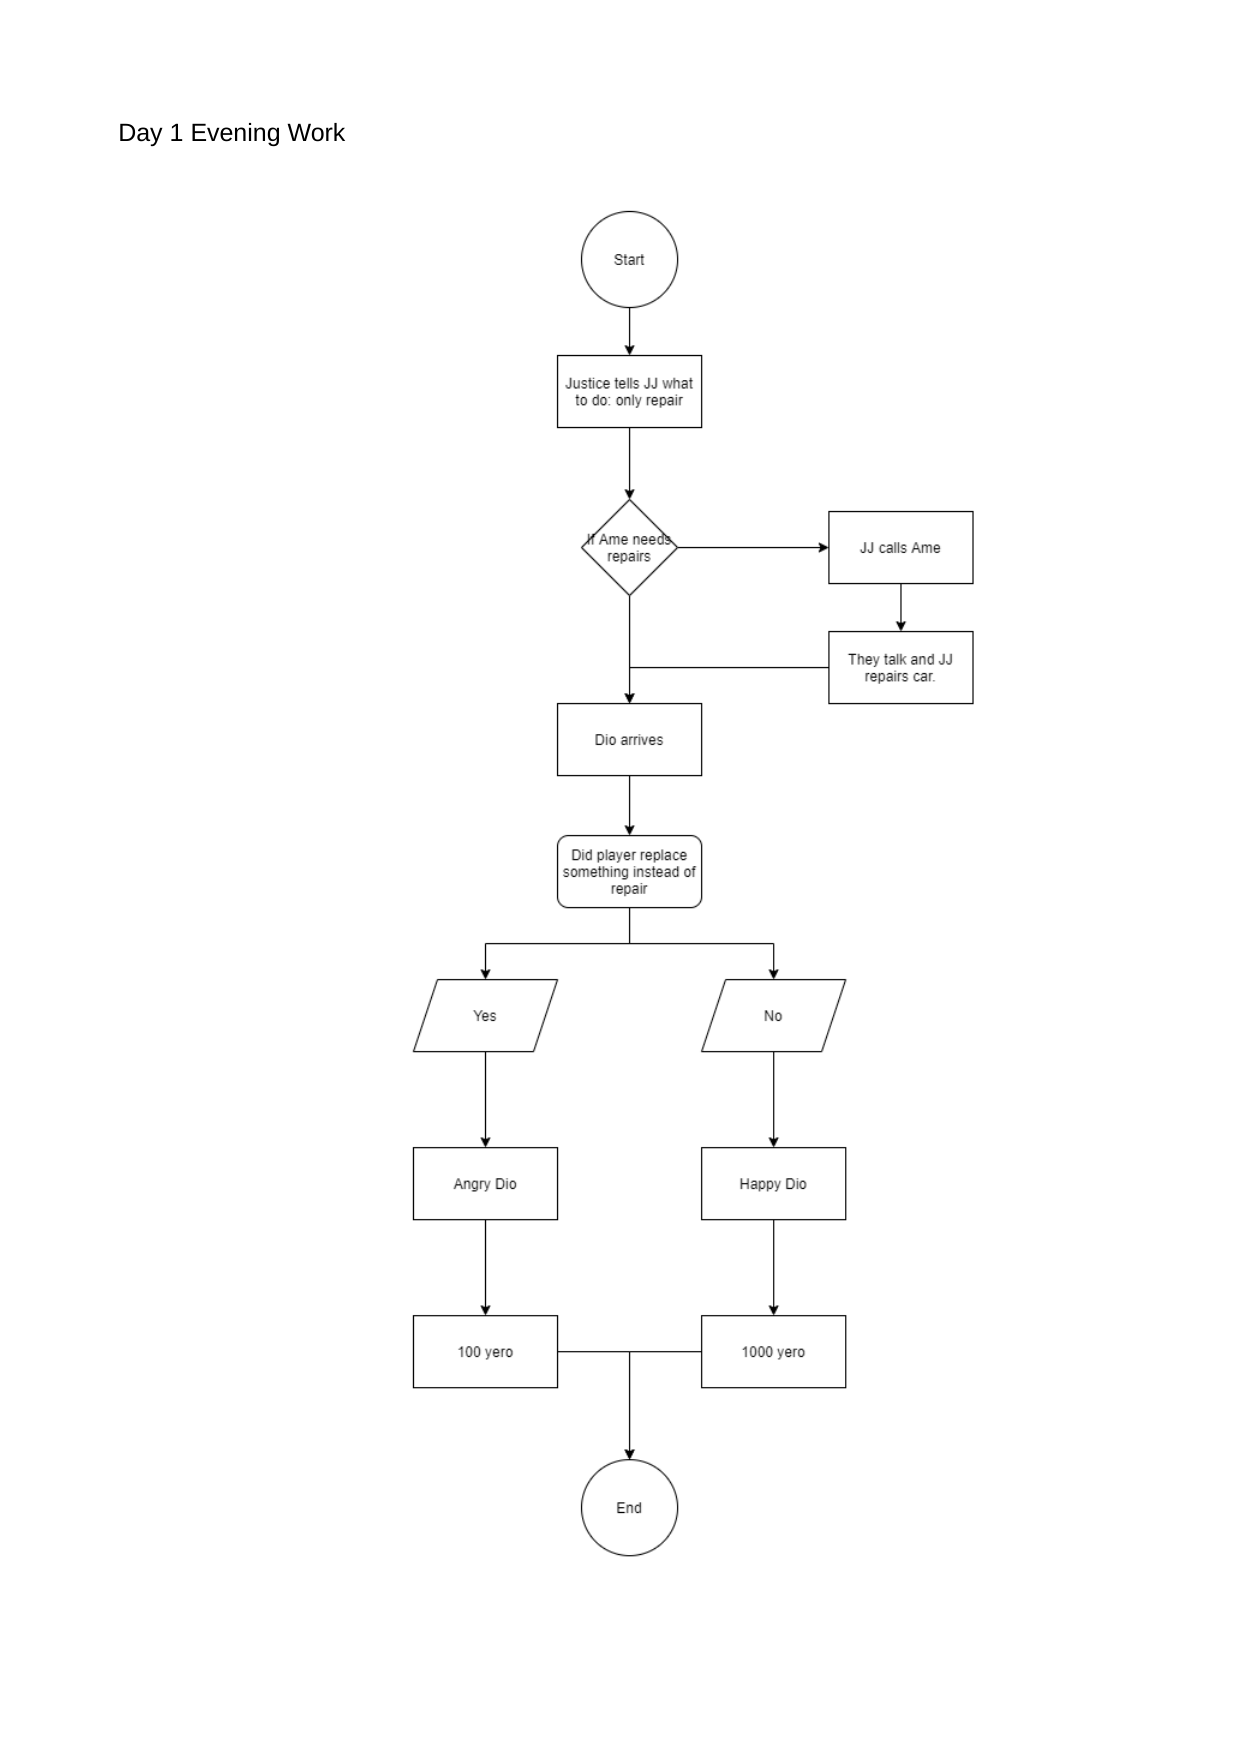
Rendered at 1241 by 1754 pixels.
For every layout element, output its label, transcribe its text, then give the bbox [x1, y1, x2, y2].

text Day 1 Evening Work [118, 118, 1122, 147]
picture [126, 157, 1131, 1572]
